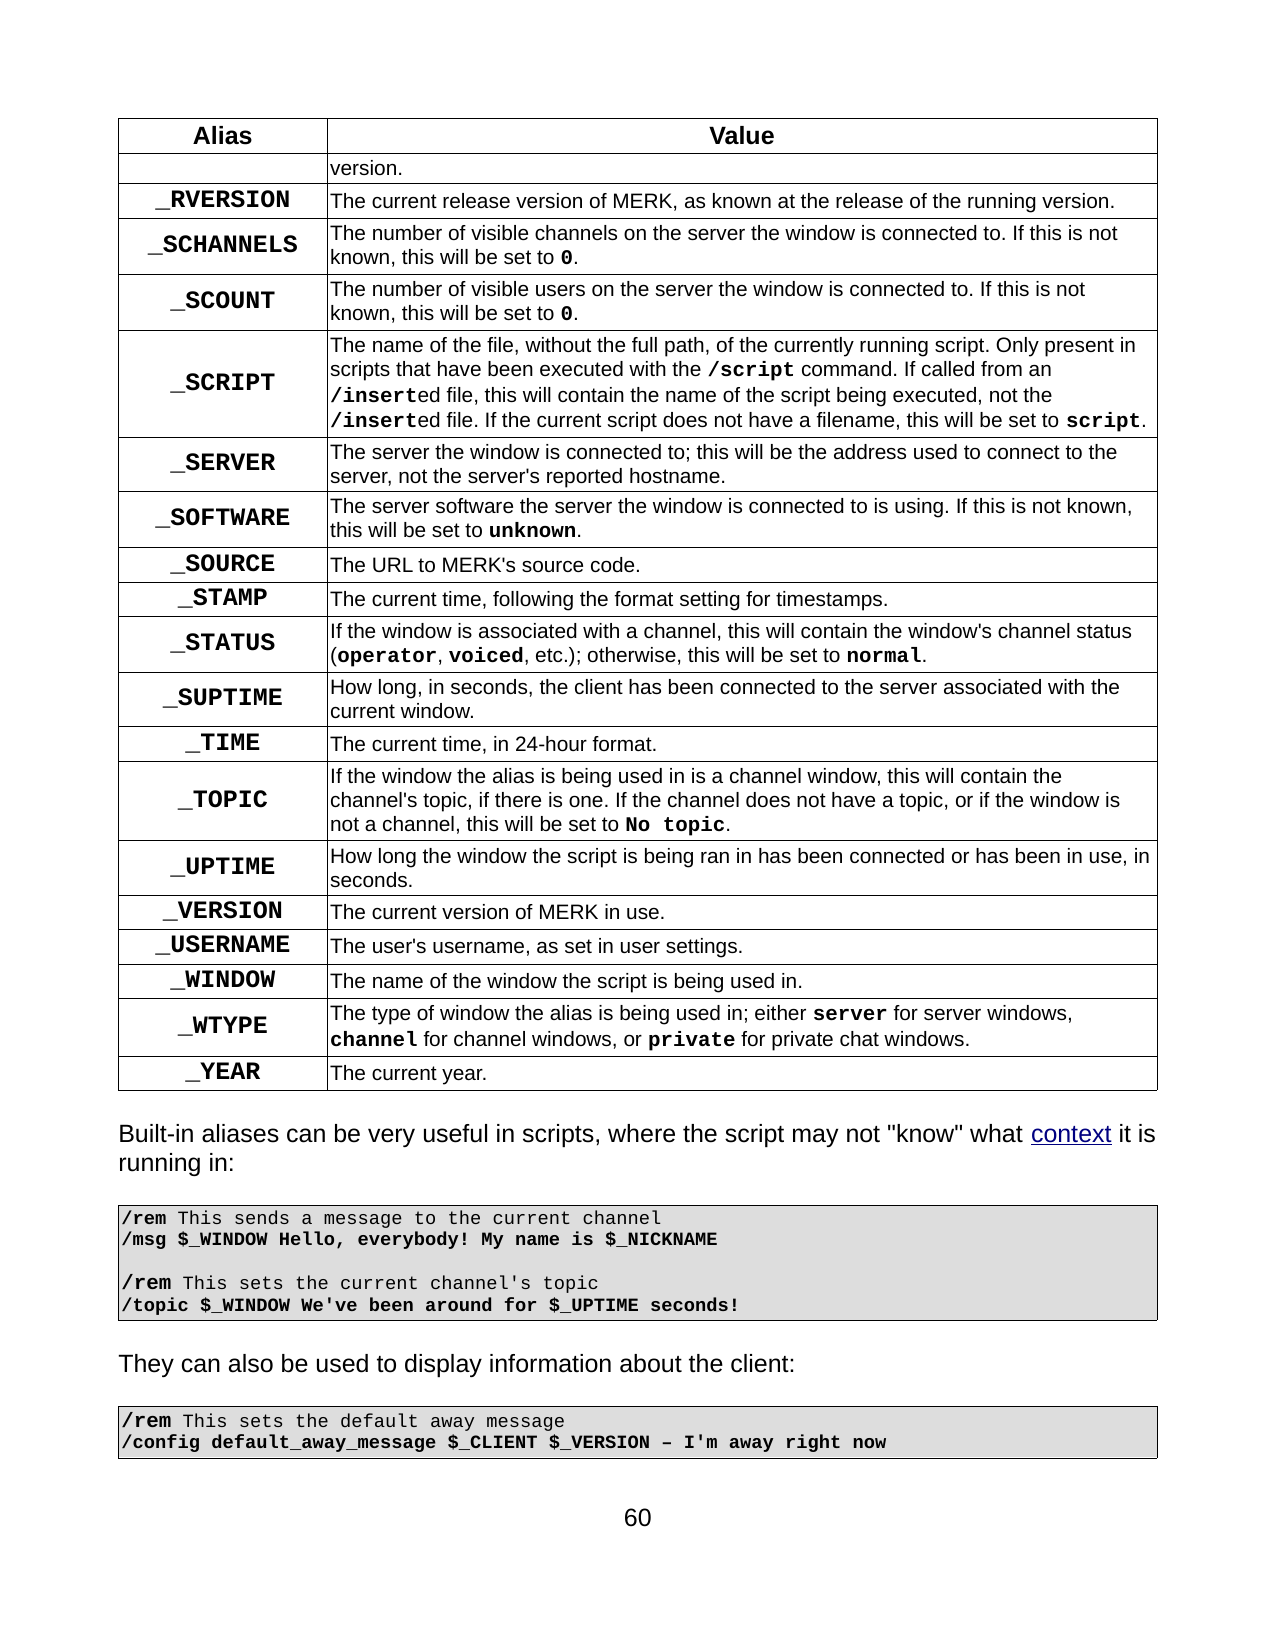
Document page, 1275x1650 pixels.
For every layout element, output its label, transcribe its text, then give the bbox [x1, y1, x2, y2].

text Built-in aliases can be very useful in scripts, where the script may not "know" what context it is running in: [118, 1119, 1157, 1177]
table_cell The URL to MERK's source code. [328, 548, 1157, 582]
table_cell The server the window is connected to; this will be the address used to connect to the server, not the server's reported hostname. [328, 438, 1157, 491]
table_cell _WTYPE [119, 999, 327, 1056]
table_header Alias [119, 119, 327, 153]
table_cell _RVERSION [119, 184, 327, 218]
table_cell The type of window the alias is being used in; either server for server windows, channel for channel windows, or private for private chat windows. [328, 999, 1157, 1056]
table_cell How long, in seconds, the client has been connected to the server associated with the current window. [328, 673, 1157, 726]
table_cell The current time, following the format setting for timestamps. [328, 583, 1157, 616]
table_cell The number of visible users on the server the window is connected to. If this is not known, this will be set to 0. [328, 275, 1157, 329]
table_cell The current year. [328, 1057, 1157, 1090]
table_cell _VERSION [119, 896, 327, 929]
table_cell The name of the window the script is being used in. [328, 965, 1157, 998]
text They can also be used to display information about the client: [118, 1349, 1157, 1378]
table_cell If the window is associated with a channel, this will contain the window's channel status (operator, voiced, etc.); otherwise, this will be set to normal. [328, 617, 1157, 672]
table_cell The current version of MERK in use. [328, 896, 1157, 929]
table_cell _SCOUNT [119, 275, 327, 329]
table_cell _UPTIME [119, 841, 327, 894]
table_cell _TOPIC [119, 762, 327, 840]
table_cell _SERVER [119, 438, 327, 491]
table_cell _STATUS [119, 617, 327, 672]
table_cell _USERNAME [119, 930, 327, 963]
table_cell _SCHANNELS [119, 219, 327, 273]
table_cell _SOFTWARE [119, 492, 327, 547]
table_cell _SOURCE [119, 548, 327, 582]
table_cell The number of visible channels on the server the window is connected to. If this is not known, this will be set to 0. [328, 219, 1157, 273]
table_cell The user's username, as set in user settings. [328, 930, 1157, 963]
table_cell The server software the server the window is connected to is using. If this is not known, this will be set to unknown. [328, 492, 1157, 547]
table_header Value [328, 119, 1157, 153]
table_cell _YEAR [119, 1057, 327, 1090]
table_cell version. [328, 154, 1157, 183]
table_header /rem This sets the default away message /config default_away_message $_CLIENT $_VERSION – I'm away right now [119, 1407, 1157, 1457]
table_header /rem This sends a message to the current channel /msg $_WINDOW Hello, everybody! My name is $_NICKNAME /rem This sets the current channel's topic /topic $_WINDOW We've been around for $_UPTIME seconds! [119, 1206, 1157, 1320]
table_cell [119, 154, 327, 183]
table_cell _STAMP [119, 583, 327, 616]
table_cell _WINDOW [119, 965, 327, 998]
table_cell _SUPTIME [119, 673, 327, 726]
table_cell How long the window the script is being ran in has been connected or has been in use, in seconds. [328, 841, 1157, 894]
table_cell If the window the alias is being used in is a channel window, this will contain the channel's topic, if there is one. If the channel does not have a topic, or if the window is not a channel, this will be set to No topic. [328, 762, 1157, 840]
table_cell _TIME [119, 727, 327, 761]
table_cell The name of the file, without the full path, of the currently running script. Only present in scripts that have been executed with the /script command. If called from an /inserted file, this will contain the name of the script being executed, not the /inserted file. If the current script does not have a filename, this will be set to script. [328, 331, 1157, 437]
table_cell _SCRIPT [119, 331, 327, 437]
table_cell The current release version of MERK, as known at the release of the running version. [328, 184, 1157, 218]
table_cell The current time, in 24-hour format. [328, 727, 1157, 761]
